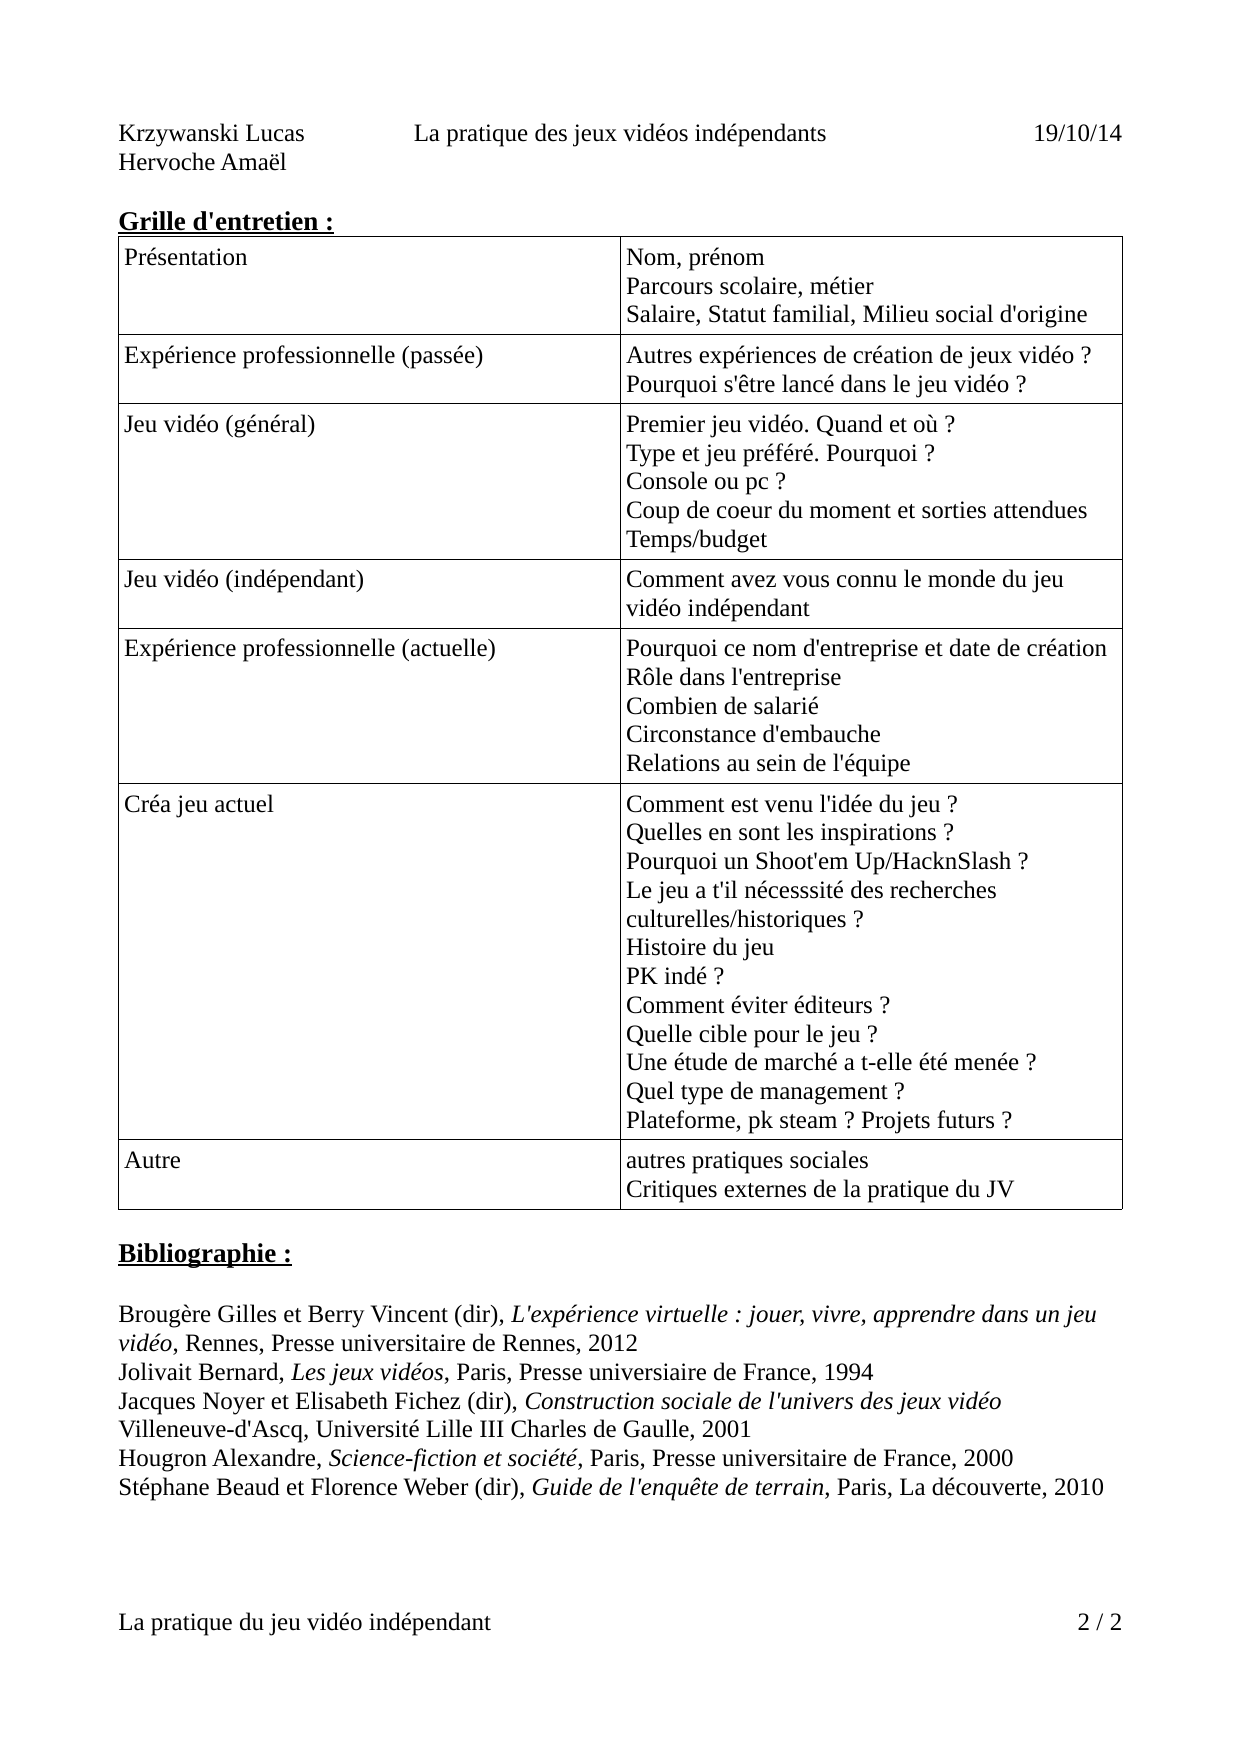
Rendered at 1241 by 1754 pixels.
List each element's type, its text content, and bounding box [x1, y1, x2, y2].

table_cell Autres expériences de création de jeux vidéo ? Pourquoi s'être lancé dans le jeu vidéo ? [621, 335, 1122, 403]
text Bibliographie : [118, 1237, 1122, 1268]
table_cell Autre [119, 1140, 620, 1208]
table_cell Jeu vidéo (indépendant) [119, 560, 620, 627]
table_cell Créa jeu actuel [119, 784, 620, 1139]
table_cell Premier jeu vidéo. Quand et où ? Type et jeu préféré. Pourquoi ? Console ou pc ? Coup de coeur du moment et sorties attendues Temps/budget [621, 404, 1122, 558]
text Jacques Noyer et Elisabeth Fichez (dir), Construction sociale de l'univers des jeux vidéo Villeneuve-d'Ascq, Université Lille III Charles de Gaulle, 2001 [118, 1386, 1122, 1443]
table_header Nom, prénom Parcours scolaire, métier Salaire, Statut familial, Milieu social d'origine [621, 237, 1122, 334]
table_header Présentation [119, 237, 620, 334]
text Stéphane Beaud et Florence Weber (dir), Guide de l'enquête de terrain, Paris, La découverte, 2010 [118, 1472, 1122, 1501]
table_cell Expérience professionnelle (passée) [119, 335, 620, 403]
table_cell Comment avez vous connu le monde du jeu vidéo indépendant [621, 560, 1122, 627]
text Hougron Alexandre, Science-fiction et société, Paris, Presse universitaire de France, 2000 [118, 1443, 1122, 1472]
table_cell Comment est venu l'idée du jeu ? Quelles en sont les inspirations ? Pourquoi un Shoot'em Up/HacknSlash ? Le jeu a t'il nécesssité des recherches culturelles/historiques ? Histoire du jeu PK indé ? Comment éviter éditeurs ? Quelle cible pour le jeu ? Une étude de marché a t-elle été menée ? Quel type de management ? Plateforme, pk steam ? Projets futurs ? [621, 784, 1122, 1139]
table_cell Pourquoi ce nom d'entreprise et date de création Rôle dans l'entreprise Combien de salarié Circonstance d'embauche Relations au sein de l'équipe [621, 629, 1122, 783]
text Grille d'entretien : [118, 205, 1122, 236]
table_cell autres pratiques sociales Critiques externes de la pratique du JV [621, 1140, 1122, 1208]
text Jolivait Bernard, Les jeux vidéos, Paris, Presse universiaire de France, 1994 [118, 1357, 1122, 1386]
table_cell Expérience professionnelle (actuelle) [119, 629, 620, 783]
text Brougère Gilles et Berry Vincent (dir), L'expérience virtuelle : jouer, vivre, apprendre dans un jeu vidéo, Rennes, Presse universitaire de Rennes, 2012 [118, 1299, 1122, 1357]
table_cell Jeu vidéo (général) [119, 404, 620, 558]
